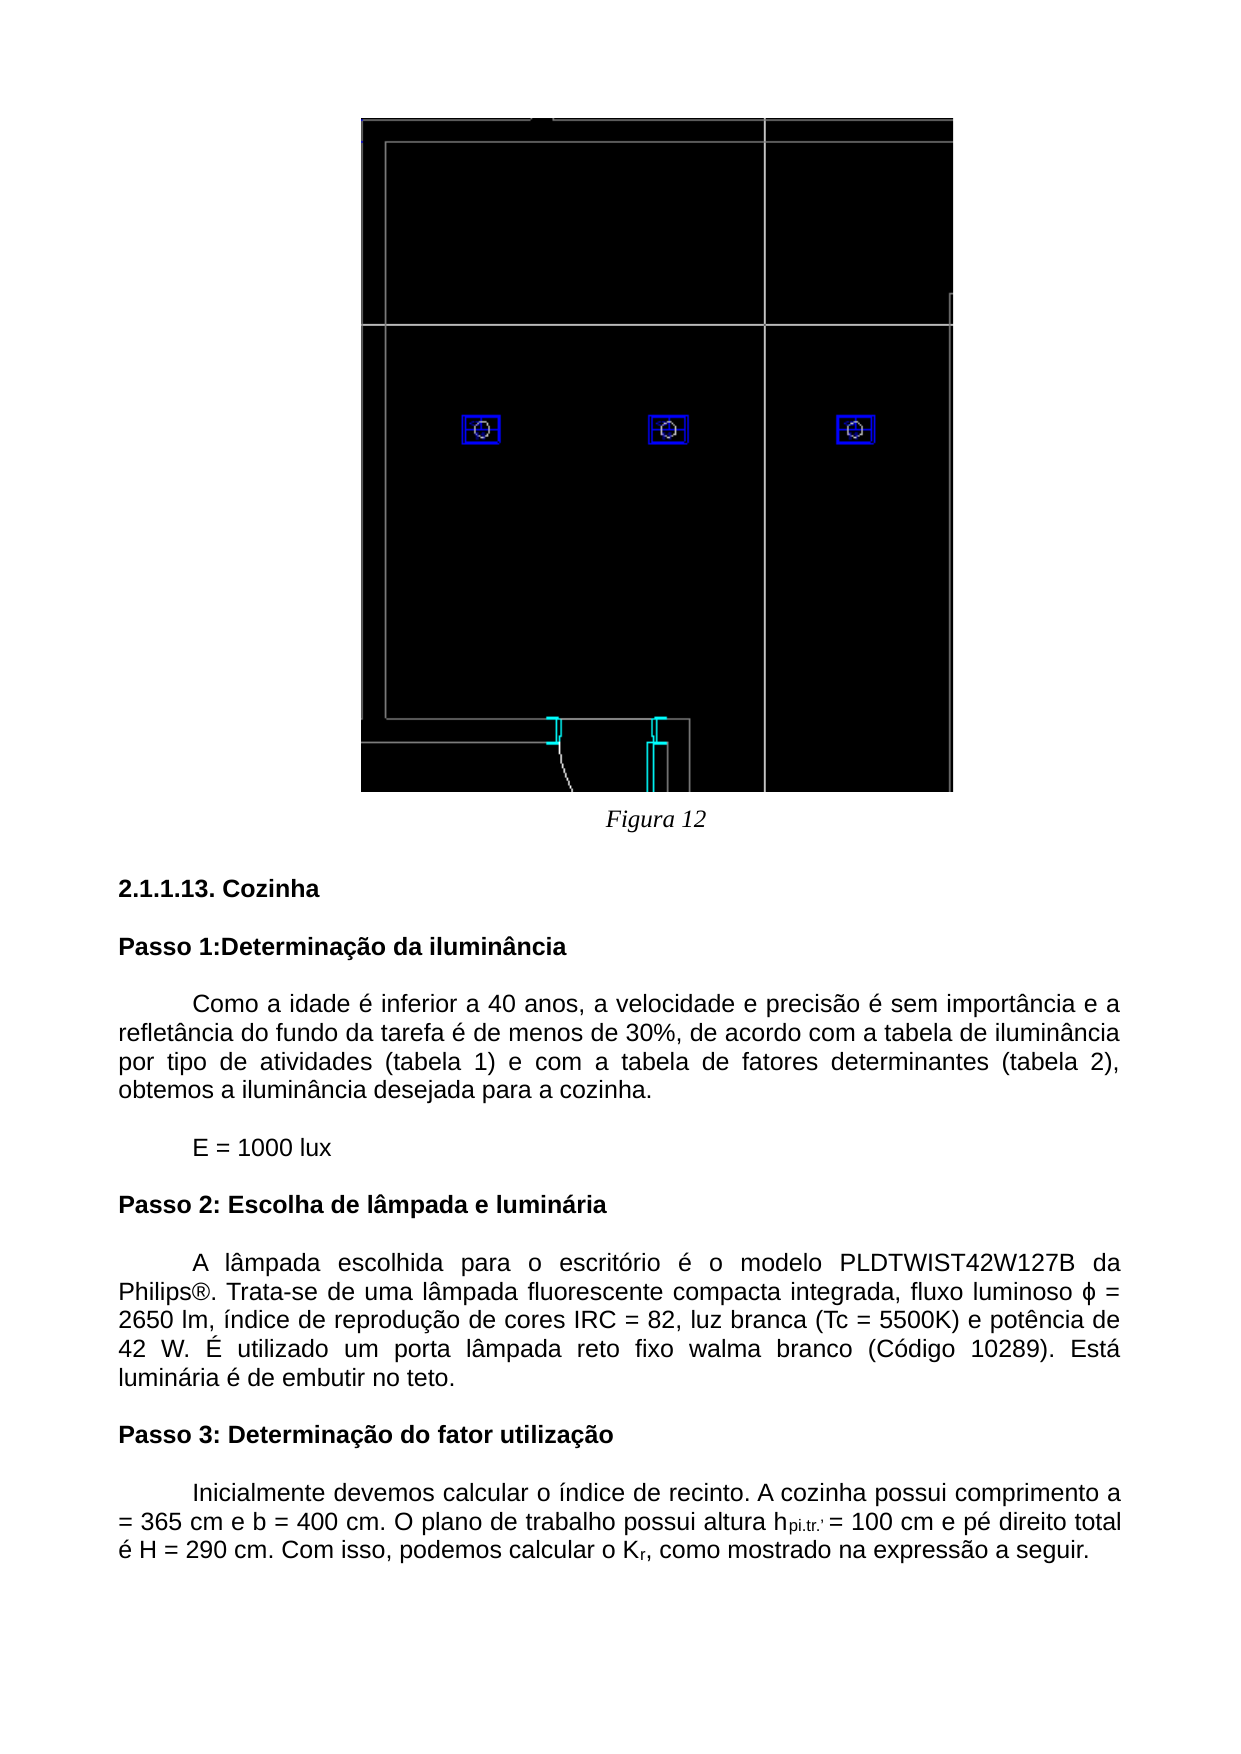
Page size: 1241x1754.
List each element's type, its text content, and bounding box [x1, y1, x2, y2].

text Passo 3: Determinação do fator utilização [118, 1420, 1122, 1449]
text Passo 2: Escolha de lâmpada e luminária [118, 1190, 1122, 1219]
text E = 1000 lux [118, 1133, 1122, 1162]
text Inicialmente devemos calcular o índice de recinto. A cozinha possui comprimento a = 365 cm e b = 400 cm. O plano de trabalho possui altura hpi.tr.’ = 100 cm e pé direito total é H = 290 cm. Com isso, podemos calcular o Kr, como mostrado na expressão a seguir. [118, 1478, 1122, 1564]
text 2.1.1.13. Cozinha [118, 874, 1122, 903]
text Passo 1:Determinação da iluminância [118, 932, 1122, 960]
text Figura 12 [118, 804, 1122, 833]
text Como a idade é inferior a 40 anos, a velocidade e precisão é sem importância e a refletância do fundo da tarefa é de menos de 30%, de acordo com a tabela de iluminância por tipo de atividades (tabela 1) e com a tabela de fatores determinantes (tabela 2), obtemos a iluminância desejada para a cozinha. [118, 989, 1122, 1104]
text A lâmpada escolhida para o escritório é o modelo PLDTWIST42W127B da Philips®. Trata-se de uma lâmpada fluorescente compacta integrada, fluxo luminoso ϕ = 2650 lm, índice de reprodução de cores IRC = 82, luz branca (Tc = 5500K) e potência de 42 W. É utilizado um porta lâmpada reto fixo walma branco (Código 10289). Está luminária é de embutir no teto. [118, 1248, 1122, 1392]
